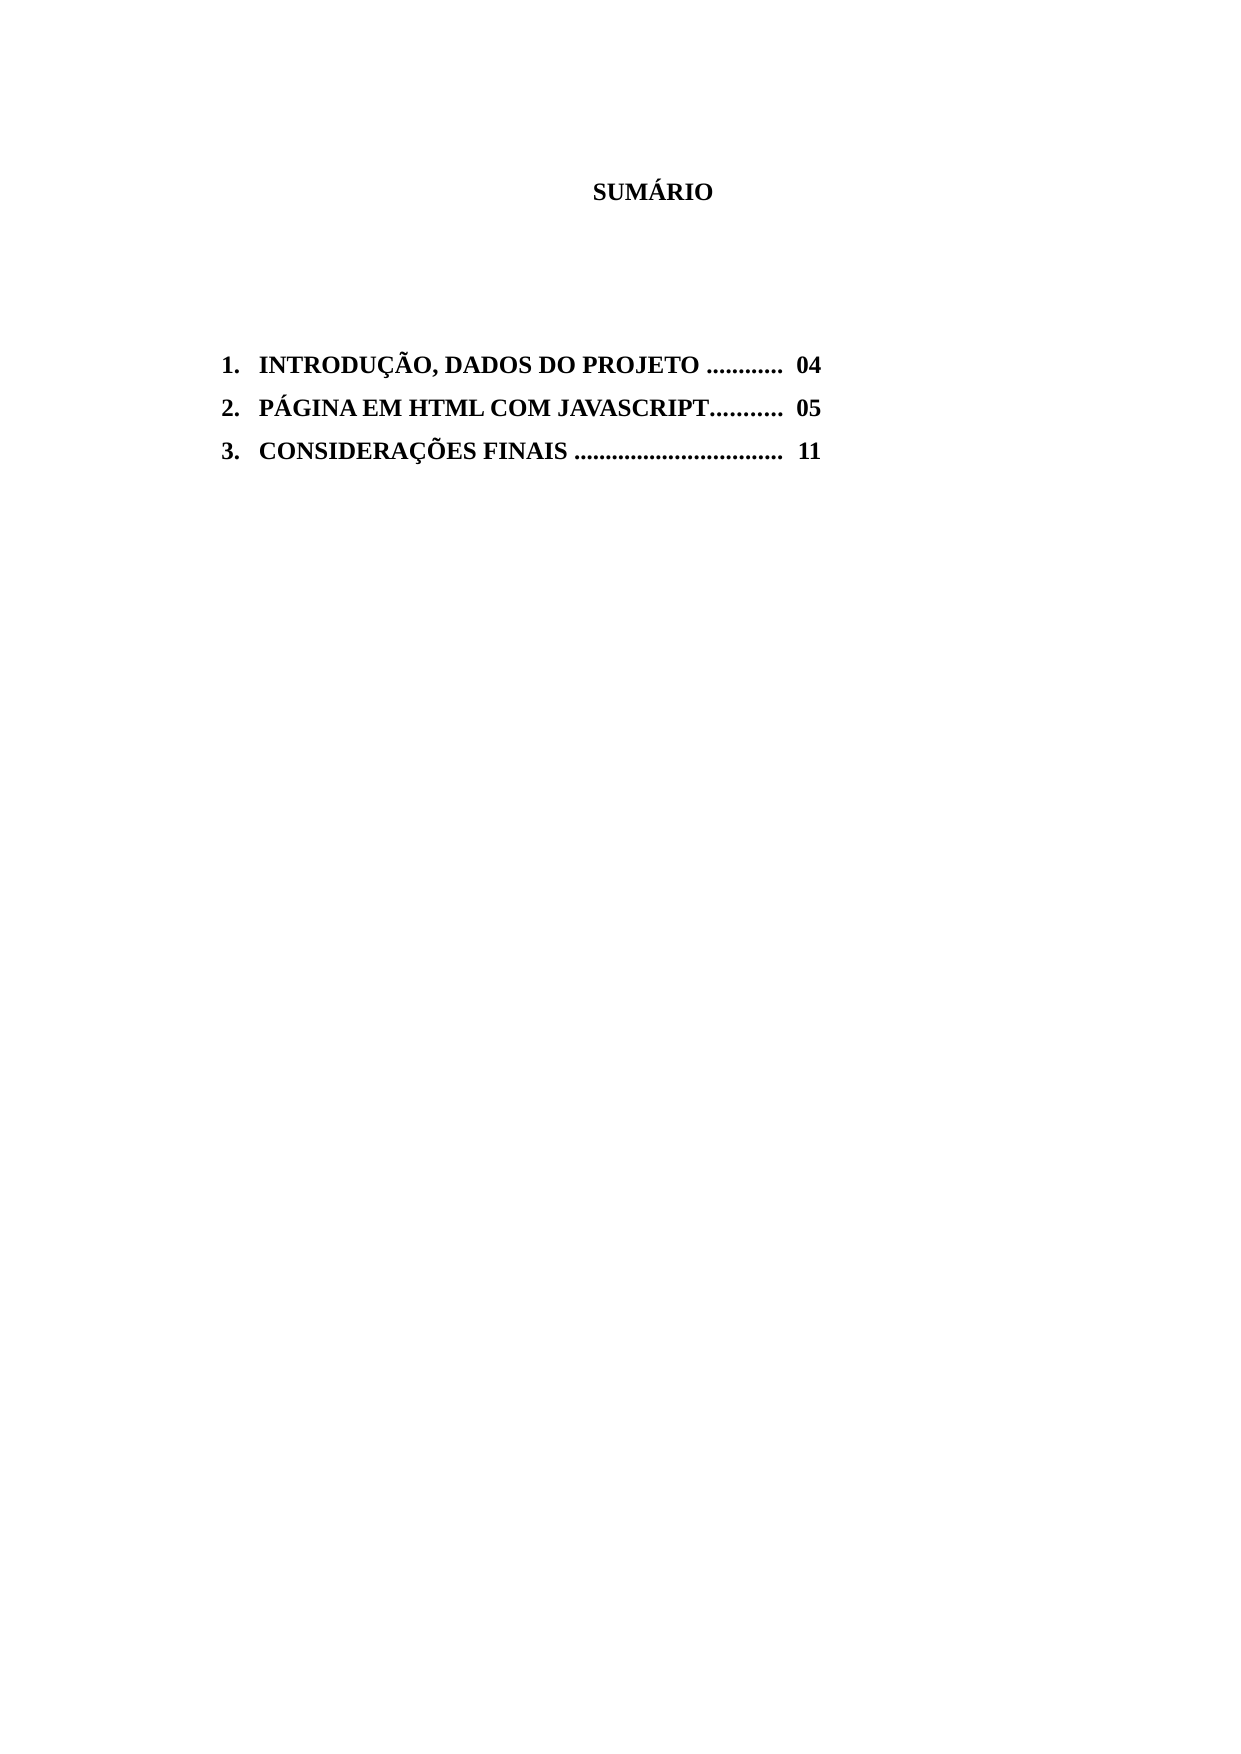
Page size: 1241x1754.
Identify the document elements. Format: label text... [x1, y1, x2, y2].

list INTRODUÇÃO, DADOS DO PROJETO 04 [221, 350, 1122, 378]
list CONSIDERAÇÕES FINAIS 11 [221, 436, 1122, 465]
text SUMÁRIO [184, 177, 1122, 206]
list PÁGINA EM HTML COM JAVASCRIPT 05 [221, 393, 1122, 422]
